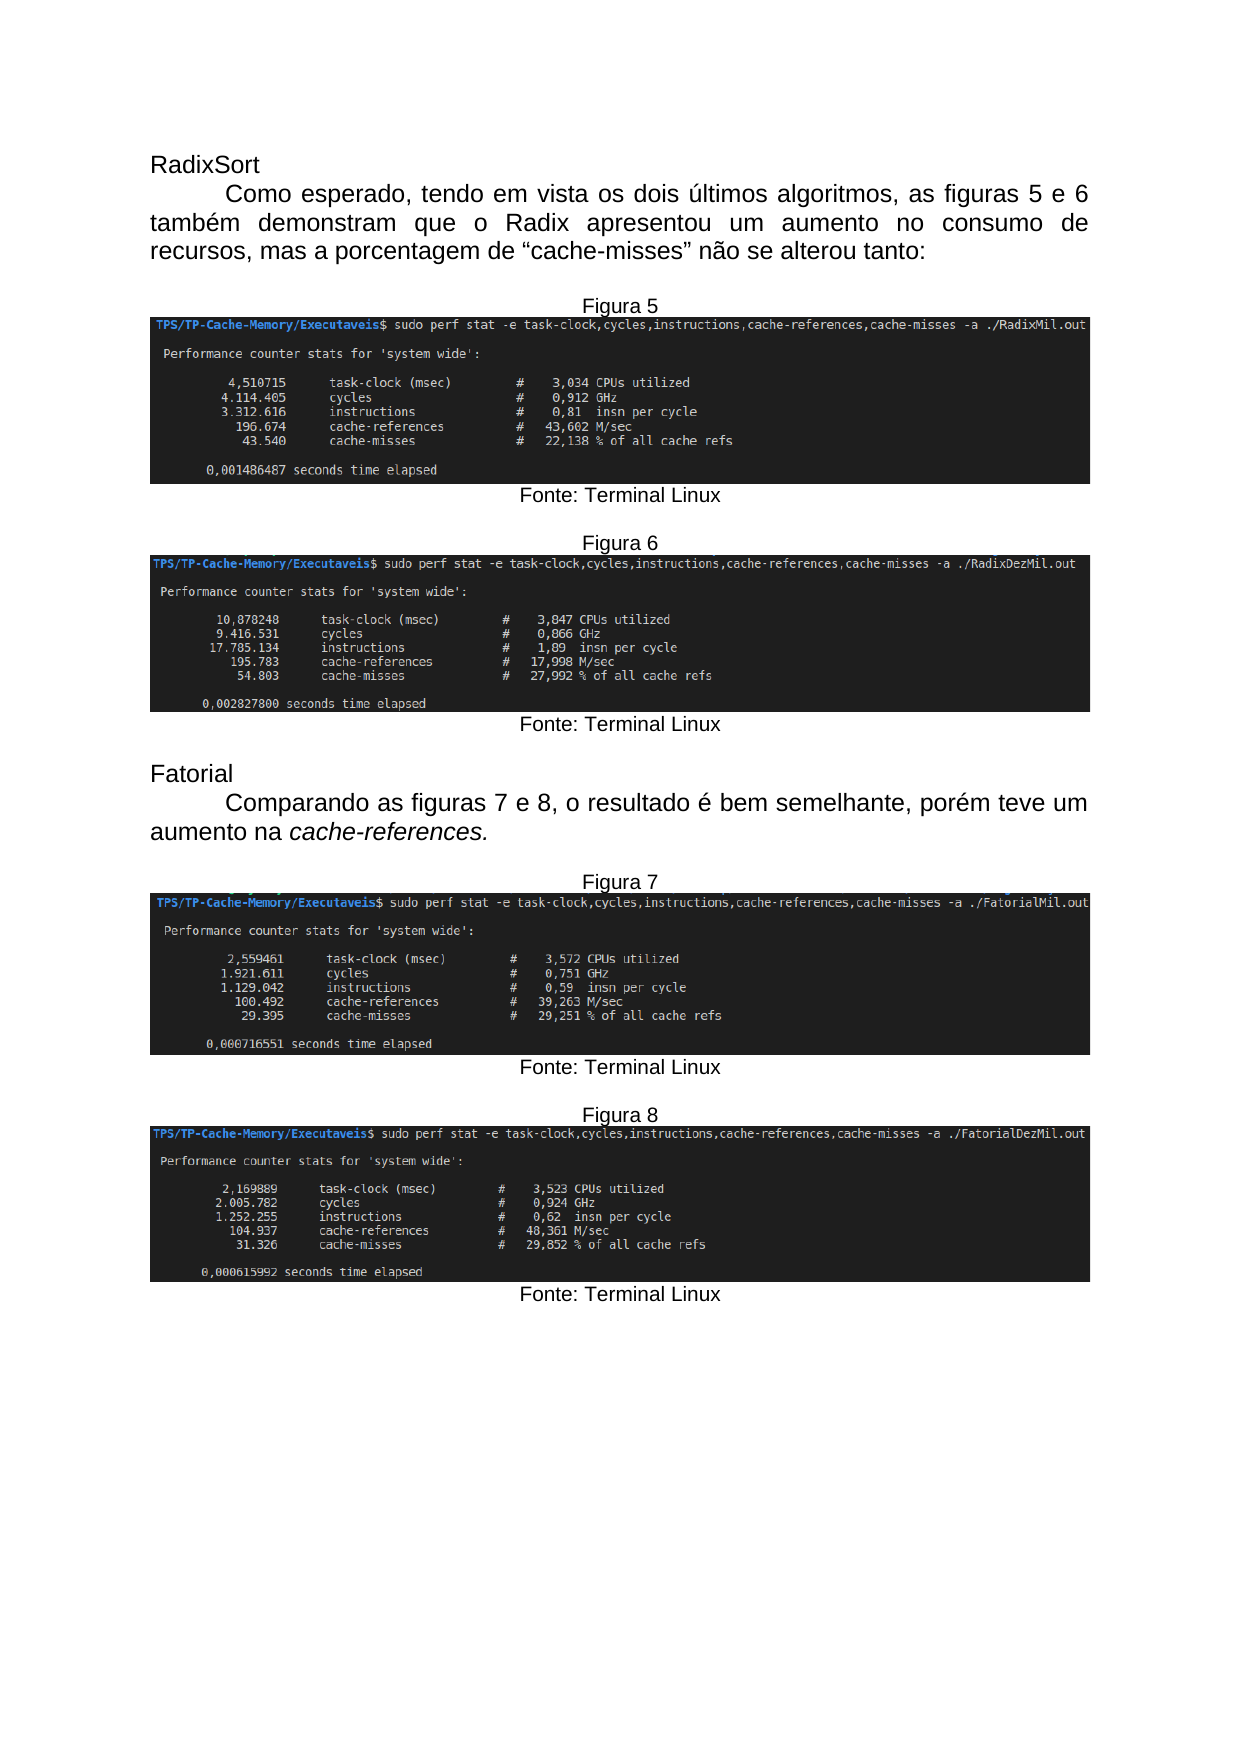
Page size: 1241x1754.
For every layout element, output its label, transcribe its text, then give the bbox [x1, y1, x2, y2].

text Figura 7 [150, 869, 1090, 893]
picture [150, 1126, 1091, 1282]
picture [150, 893, 1091, 1055]
picture [150, 555, 1091, 712]
picture [150, 317, 1091, 484]
text Fatorial [150, 759, 1090, 788]
text Fonte: Terminal Linux [150, 1055, 1090, 1079]
text Figura 8 [150, 1103, 1090, 1126]
text Fonte: Terminal Linux [150, 484, 1090, 507]
text Figura 6 [150, 531, 1090, 555]
text Comparando as figuras 7 e 8, o resultado é bem semelhante, porém teve um aumento na cache-references. [150, 788, 1090, 846]
text Como esperado, tendo em vista os dois últimos algoritmos, as figuras 5 e 6 também demonstram que o Radix apresentou um aumento no consumo de recursos, mas a porcentagem de “cache-misses” não se alterou tanto: [150, 179, 1090, 265]
text Fonte: Terminal Linux [150, 712, 1090, 735]
text Fonte: Terminal Linux [150, 1282, 1090, 1306]
text RadixSort [150, 150, 1090, 179]
text Figura 5 [150, 294, 1090, 317]
